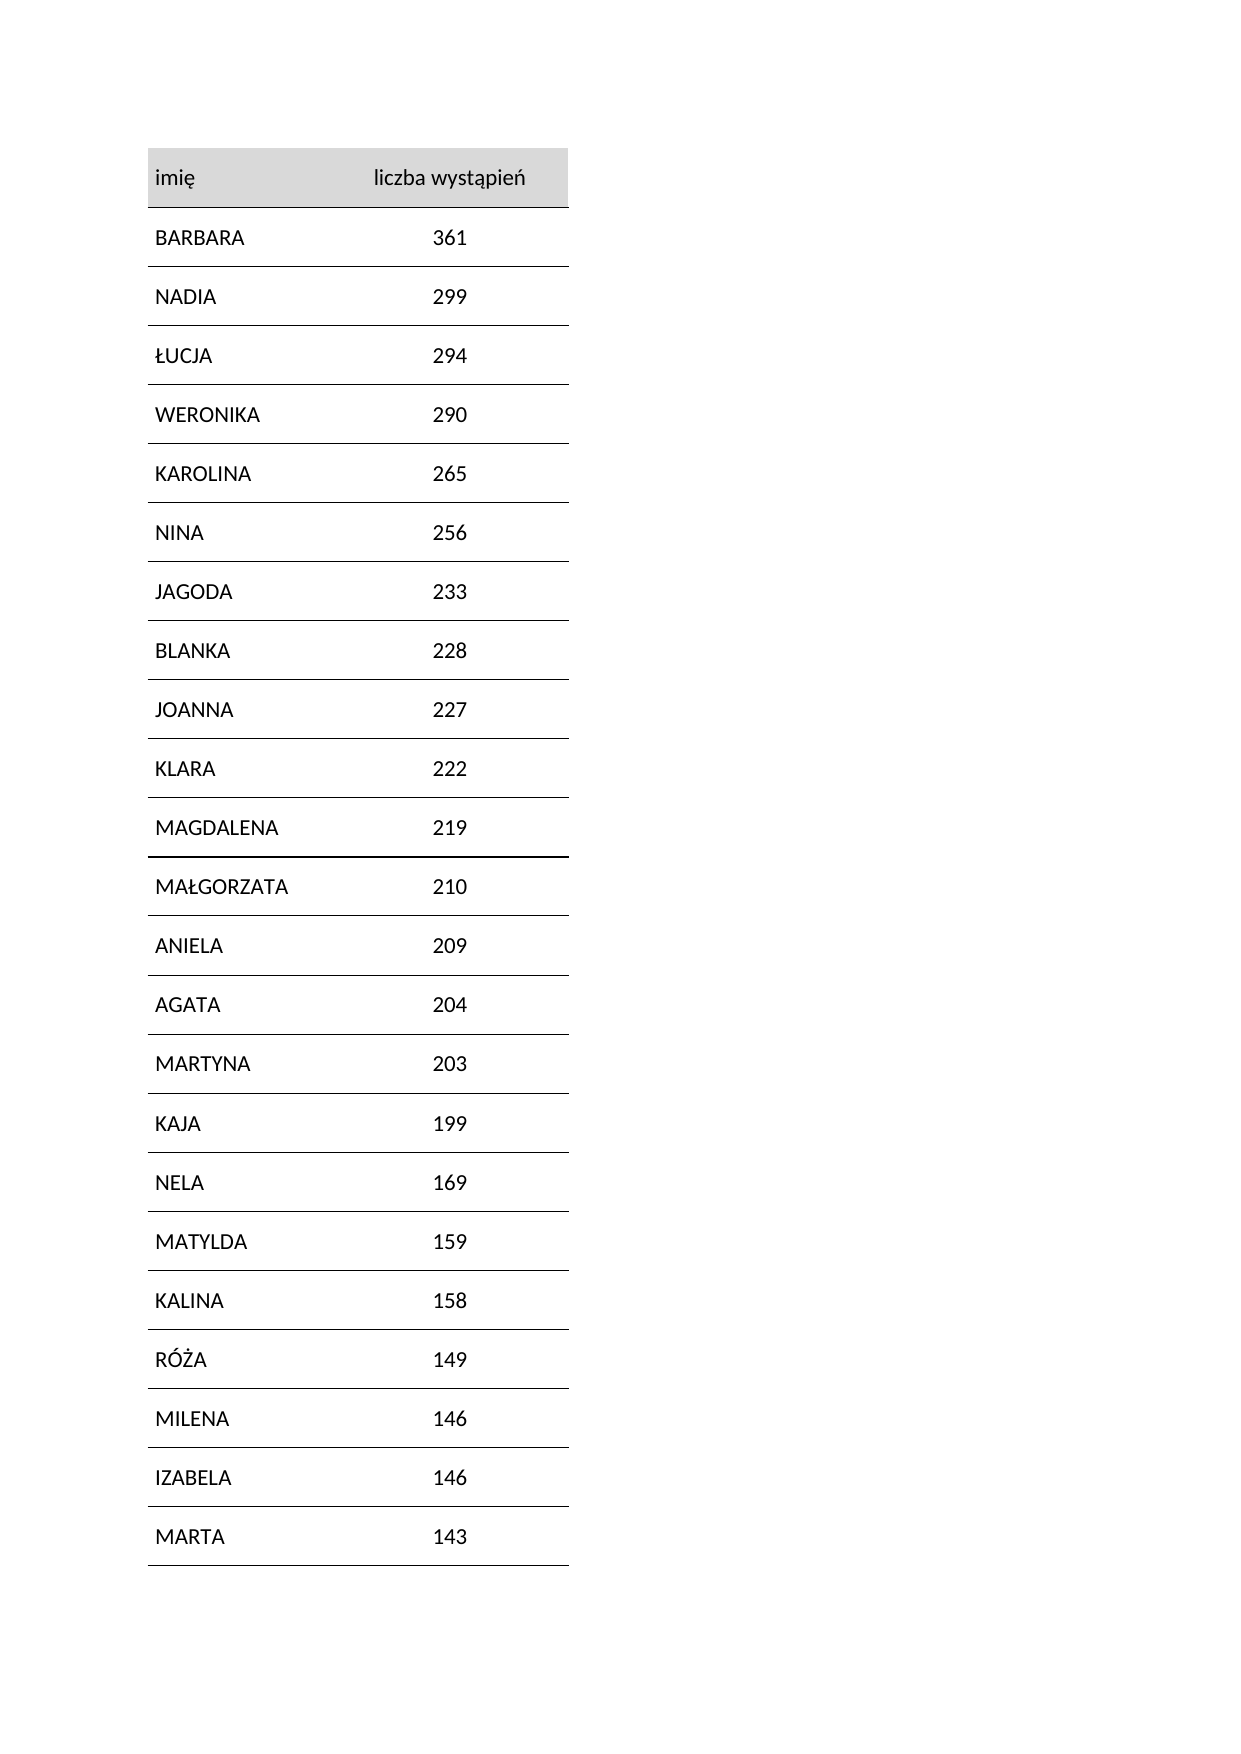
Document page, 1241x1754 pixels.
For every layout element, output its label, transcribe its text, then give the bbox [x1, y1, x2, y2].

table_cell 265 [331, 444, 568, 502]
table_cell 219 [331, 798, 568, 856]
table_cell RÓŻA [148, 1330, 331, 1388]
table_cell NINA [148, 503, 331, 561]
table_cell MAŁGORZATA [148, 858, 331, 915]
table_cell 146 [331, 1389, 568, 1447]
table_cell ŁUCJA [148, 326, 331, 384]
table_cell MILENA [148, 1389, 331, 1447]
table_cell 158 [331, 1271, 568, 1329]
table_cell 146 [331, 1448, 568, 1506]
table_cell MARTYNA [148, 1035, 331, 1093]
table_cell ANIELA [148, 916, 331, 974]
table_cell 233 [331, 562, 568, 620]
table_cell 294 [331, 326, 568, 384]
table_cell 228 [331, 621, 568, 679]
table_cell KAJA [148, 1094, 331, 1152]
table_cell 143 [331, 1507, 568, 1565]
table_cell 256 [331, 503, 568, 561]
table_cell KAROLINA [148, 444, 331, 502]
table_cell 203 [331, 1035, 568, 1093]
table_cell 209 [331, 916, 568, 974]
table_cell KLARA [148, 739, 331, 797]
table_header liczba wystąpień [331, 148, 568, 207]
table_cell 227 [331, 680, 568, 738]
table_cell MATYLDA [148, 1212, 331, 1270]
table_cell NADIA [148, 267, 331, 325]
table_cell 222 [331, 739, 568, 797]
table_header imię [148, 148, 331, 207]
table_cell 290 [331, 385, 568, 443]
table_cell 299 [331, 267, 568, 325]
table_cell WERONIKA [148, 385, 331, 443]
table_cell BARBARA [148, 208, 331, 266]
table_cell JAGODA [148, 562, 331, 620]
table_cell KALINA [148, 1271, 331, 1329]
table_cell 169 [331, 1153, 568, 1211]
table_cell 361 [331, 208, 568, 266]
table_cell 149 [331, 1330, 568, 1388]
table_cell 210 [331, 858, 568, 915]
table_cell NELA [148, 1153, 331, 1211]
table_cell 204 [331, 976, 568, 1033]
table_cell 199 [331, 1094, 568, 1152]
table_cell MAGDALENA [148, 798, 331, 856]
table_cell 159 [331, 1212, 568, 1270]
table_cell JOANNA [148, 680, 331, 738]
table_cell AGATA [148, 976, 331, 1033]
table_cell IZABELA [148, 1448, 331, 1506]
table_cell BLANKA [148, 621, 331, 679]
table_cell MARTA [148, 1507, 331, 1565]
